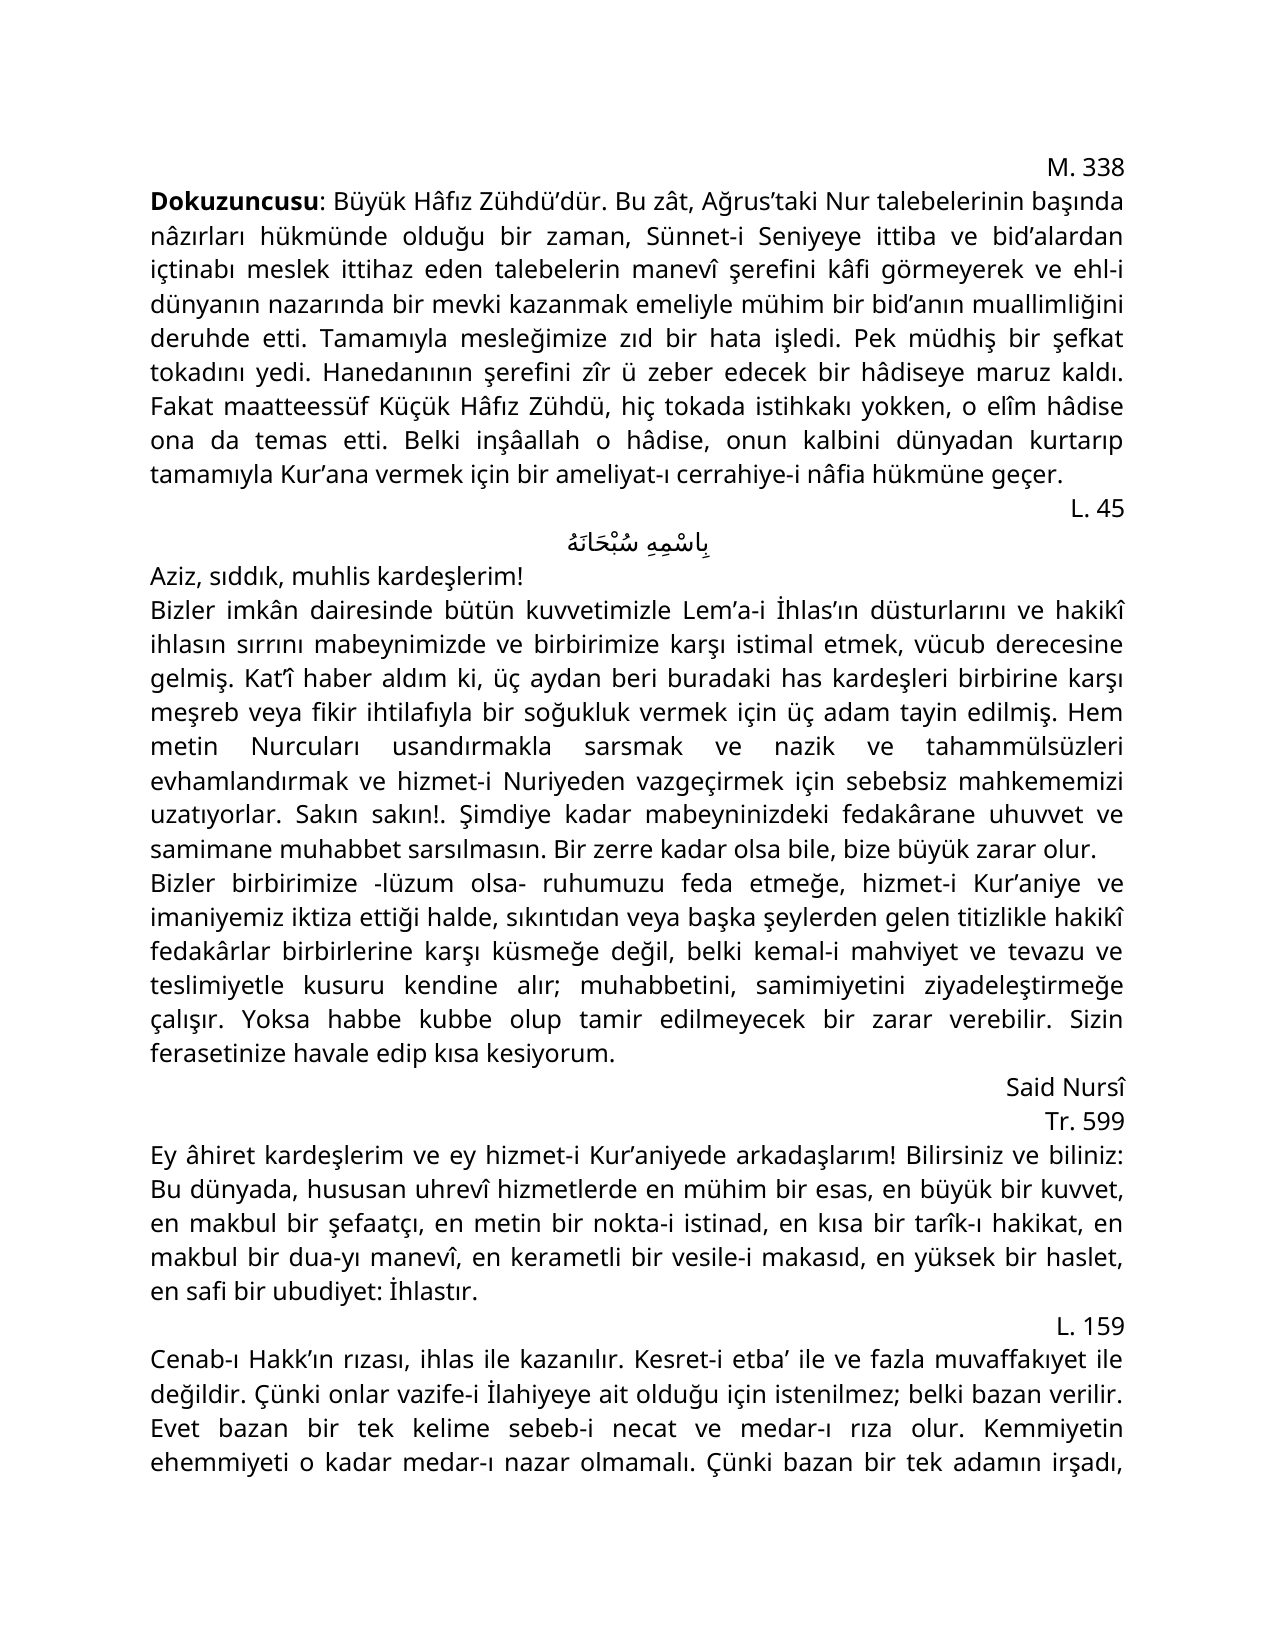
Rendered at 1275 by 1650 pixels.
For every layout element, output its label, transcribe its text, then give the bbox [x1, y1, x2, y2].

text Cenab-ı Hakk’ın rızası, ihlas ile kazanılır. Kesret-i etba’ ile ve fazla muvaffakıyet ile değildir. Çünki onlar vazife-i İlahiyeye ait olduğu için istenilmez; belki bazan verilir. Evet bazan bir tek kelime sebeb-i necat ve medar-ı rıza olur. Kemmiyetin ehemmiyeti o kadar medar-ı nazar olmamalı. Çünki bazan bir tek adamın irşadı, [150, 1342, 1125, 1478]
text بِاسْمِهِ سُبْحَانَهُ [150, 525, 1125, 559]
text M. 338 [150, 150, 1125, 184]
text L. 45 [150, 491, 1125, 525]
text Bizler birbirimize -lüzum olsa- ruhumuzu feda etmeğe, hizmet-i Kur’aniye ve imaniyemiz iktiza ettiği halde, sıkıntıdan veya başka şeylerden gelen titizlikle hakikî fedakârlar birbirlerine karşı küsmeğe değil, belki kemal-i mahviyet ve tevazu ve teslimiyetle kusuru kendine alır; muhabbetini, samimiyetini ziyadeleştirmeğe çalışır. Yoksa habbe kubbe olup tamir edilmeyecek bir zarar verebilir. Sizin ferasetinize havale edip kısa kesiyorum. [150, 865, 1125, 1070]
text Bizler imkân dairesinde bütün kuvvetimizle Lem’a-i İhlas’ın düsturlarını ve hakikî ihlasın sırrını mabeynimizde ve birbirimize karşı istimal etmek, vücub derecesine gelmiş. Kat’î haber aldım ki, üç aydan beri buradaki has kardeşleri birbirine karşı meşreb veya fikir ihtilafıyla bir soğukluk vermek için üç adam tayin edilmiş. Hem metin Nurcuları usandırmakla sarsmak ve nazik ve tahammülsüzleri evhamlandırmak ve hizmet-i Nuriyeden vazgeçirmek için sebebsiz mahkememizi uzatıyorlar. Sakın sakın!. Şimdiye kadar mabeyninizdeki fedakârane uhuvvet ve samimane muhabbet sarsılmasın. Bir zerre kadar olsa bile, bize büyük zarar olur. [150, 593, 1125, 865]
text Ey âhiret kardeşlerim ve ey hizmet-i Kur’aniyede arkadaşlarım! Bilirsiniz ve biliniz: Bu dünyada, hususan uhrevî hizmetlerde en mühim bir esas, en büyük bir kuvvet, en makbul bir şefaatçı, en metin bir nokta-i istinad, en kısa bir tarîk-ı hakikat, en makbul bir dua-yı manevî, en kerametli bir vesile-i makasıd, en yüksek bir haslet, en safi bir ubudiyet: İhlastır. [150, 1138, 1125, 1308]
text L. 159 [150, 1308, 1125, 1342]
text Tr. 599 [150, 1104, 1125, 1138]
text Said Nursî [150, 1070, 1125, 1104]
text Aziz, sıddık, muhlis kardeşlerim! [150, 559, 1125, 593]
text Dokuzuncusu: Büyük Hâfız Zühdü’dür. Bu zât, Ağrus’taki Nur talebelerinin başında nâzırları hükmünde olduğu bir zaman, Sünnet-i Seniyeye ittiba ve bid’alardan içtinabı meslek ittihaz eden talebelerin manevî şerefini kâfi görmeyerek ve ehl-i dünyanın nazarında bir mevki kazanmak emeliyle mühim bir bid’anın muallimliğini deruhde etti. Tamamıyla mesleğimize zıd bir hata işledi. Pek müdhiş bir şefkat tokadını yedi. Hanedanının şerefini zîr ü zeber edecek bir hâdiseye maruz kaldı. Fakat maatteessüf Küçük Hâfız Zühdü, hiç tokada istihkakı yokken, o elîm hâdise ona da temas etti. Belki inşâallah o hâdise, onun kalbini dünyadan kurtarıp tamamıyla Kur’ana vermek için bir ameliyat-ı cerrahiye-i nâfia hükmüne geçer. [150, 184, 1125, 491]
